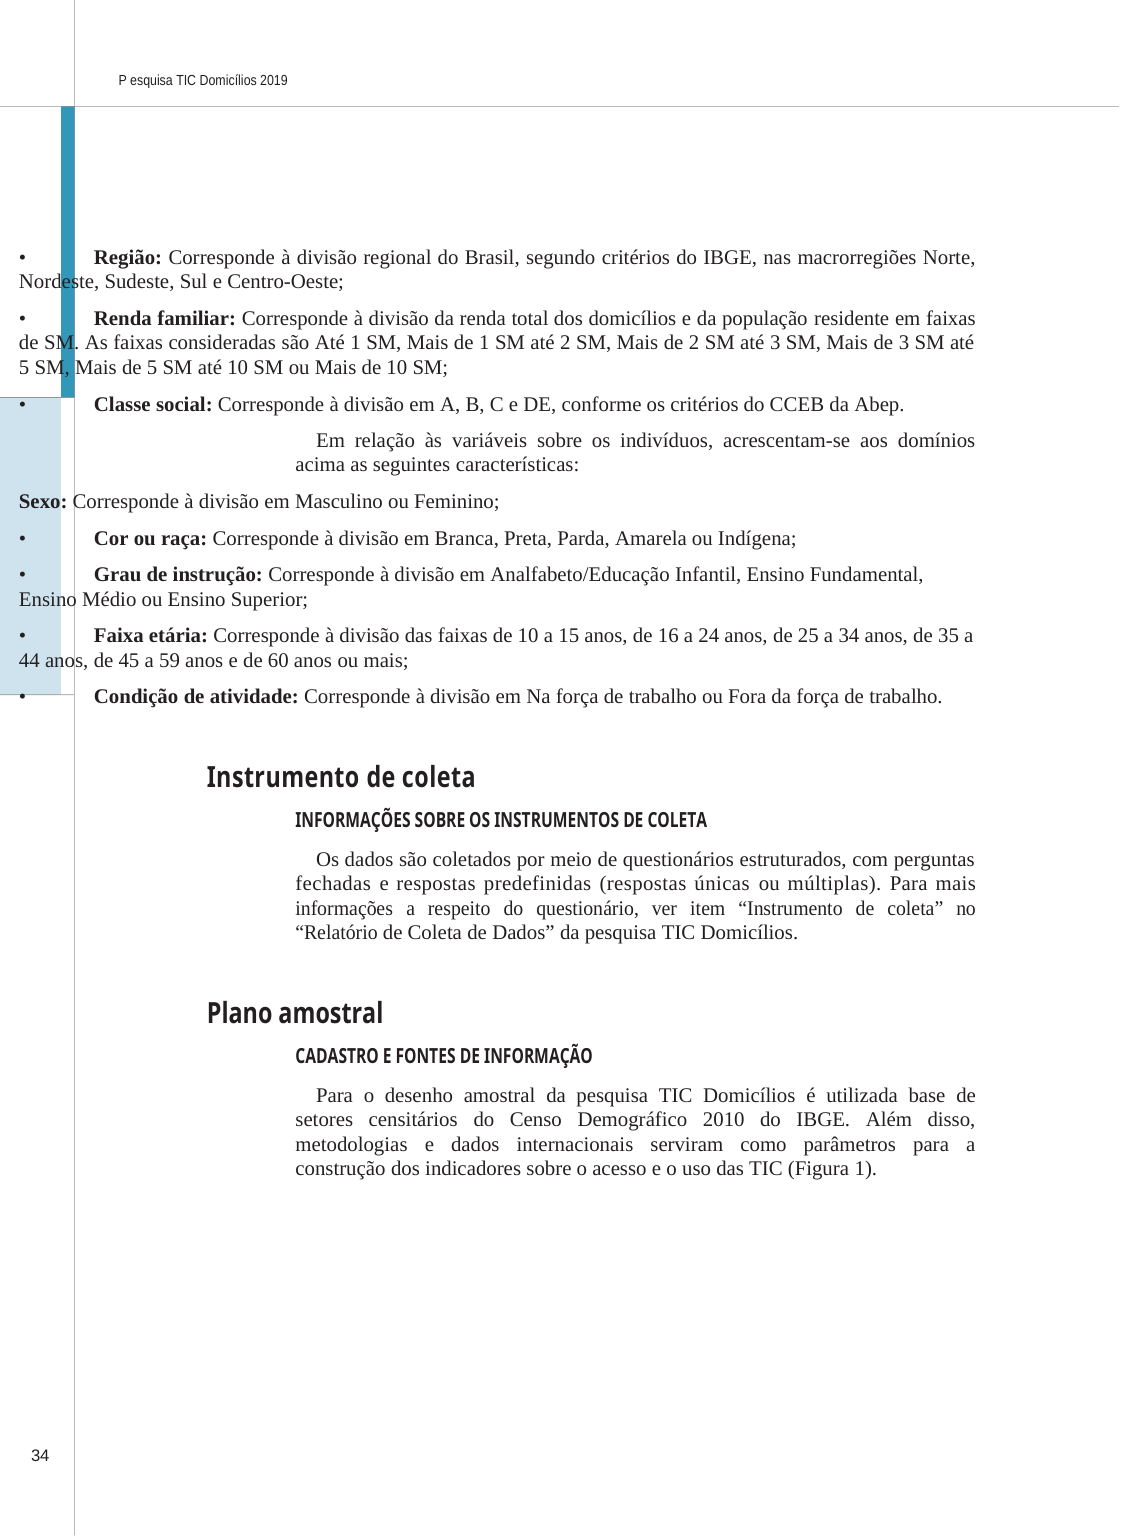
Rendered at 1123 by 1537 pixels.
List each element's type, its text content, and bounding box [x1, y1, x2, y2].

subtitle Plano amostral [207, 992, 1075, 1032]
subtitle INFORMAÇÕES SOBRE OS INSTRUMENTOS DE COLETA [295, 805, 1075, 834]
subtitle CADASTRO E FONTES DE INFORMAÇÃO [295, 1041, 1075, 1070]
list Cor ou raça: Corresponde à divisão em Branca, Preta, Parda, Amarela ou Indígena; [75, 526, 976, 550]
list Faixa etária: Corresponde à divisão das faixas de 10 a 15 anos, de 16 a 24 anos, de 25 a 34 anos, de 35 a 44 anos, de 45 a 59 anos e de 60 anos ou mais; [75, 623, 976, 672]
list Renda familiar: Corresponde à divisão da renda total dos domicílios e da população residente em faixas de SM. As faixas consideradas são Até 1 SM, Mais de 1 SM até 2 SM, Mais de 2 SM até 3 SM, Mais de 3 SM até 5 SM, Mais de 5 SM até 10 SM ou Mais de 10 SM; [75, 306, 976, 379]
subtitle Instrumento de coleta [207, 756, 1075, 796]
list Sexo: Corresponde à divisão em Masculino ou Feminino; [75, 489, 1075, 513]
text Em relação às variáveis sobre os indivíduos, acrescentam-se aos domínios acima as seguintes características: [295, 428, 975, 476]
text Para o desenho amostral da pesquisa TIC Domicílios é utilizada base de setores censitários do Censo Demográfico 2010 do IBGE. Além disso, metodologias e dados internacionais serviram como parâmetros para a construção dos indicadores sobre o acesso e o uso das TIC (Figura 1). [295, 1083, 976, 1180]
list Grau de instrução: Corresponde à divisão em Analfabeto/Educação Infantil, Ensino Fundamental, Ensino Médio ou Ensino Superior; [75, 562, 976, 611]
list Condição de atividade: Corresponde à divisão em Na força de trabalho ou Fora da força de trabalho. [75, 684, 976, 708]
list Região: Corresponde à divisão regional do Brasil, segundo critérios do IBGE, nas macrorregiões Norte, Nordeste, Sudeste, Sul e Centro-Oeste; [75, 245, 976, 293]
text Os dados são coletados por meio de questionários estruturados, com perguntas fechadas e respostas predefinidas (respostas únicas ou múltiplas). Para mais informações a respeito do questionário, ver item “Instrumento de coleta” no “Relatório de Coleta de Dados” da pesquisa TIC Domicílios. [295, 847, 976, 944]
list Classe social: Corresponde à divisão em A, B, C e DE, conforme os critérios do CCEB da Abep. [75, 391, 976, 416]
